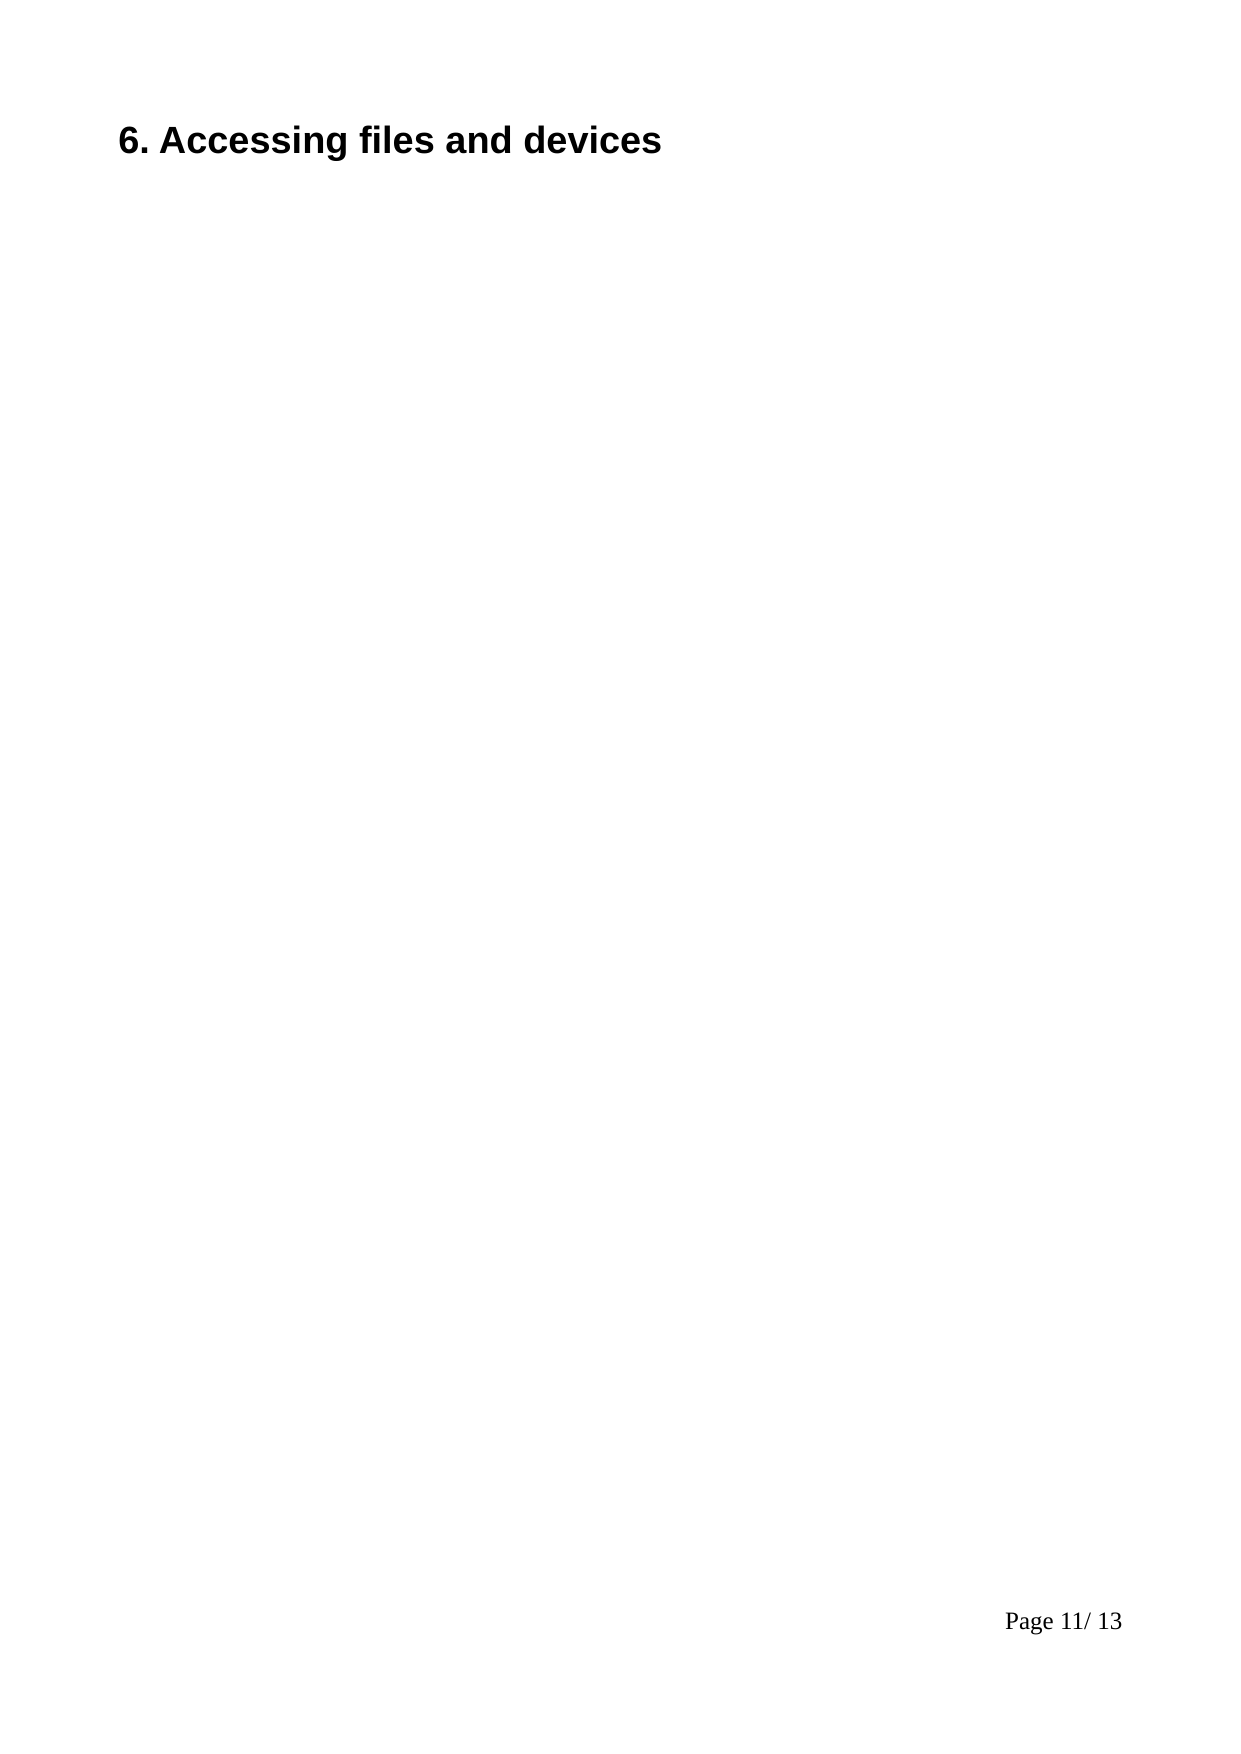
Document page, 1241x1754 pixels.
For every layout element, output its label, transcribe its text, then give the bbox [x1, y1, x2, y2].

subtitle 6. Accessing files and devices [118, 118, 1122, 162]
